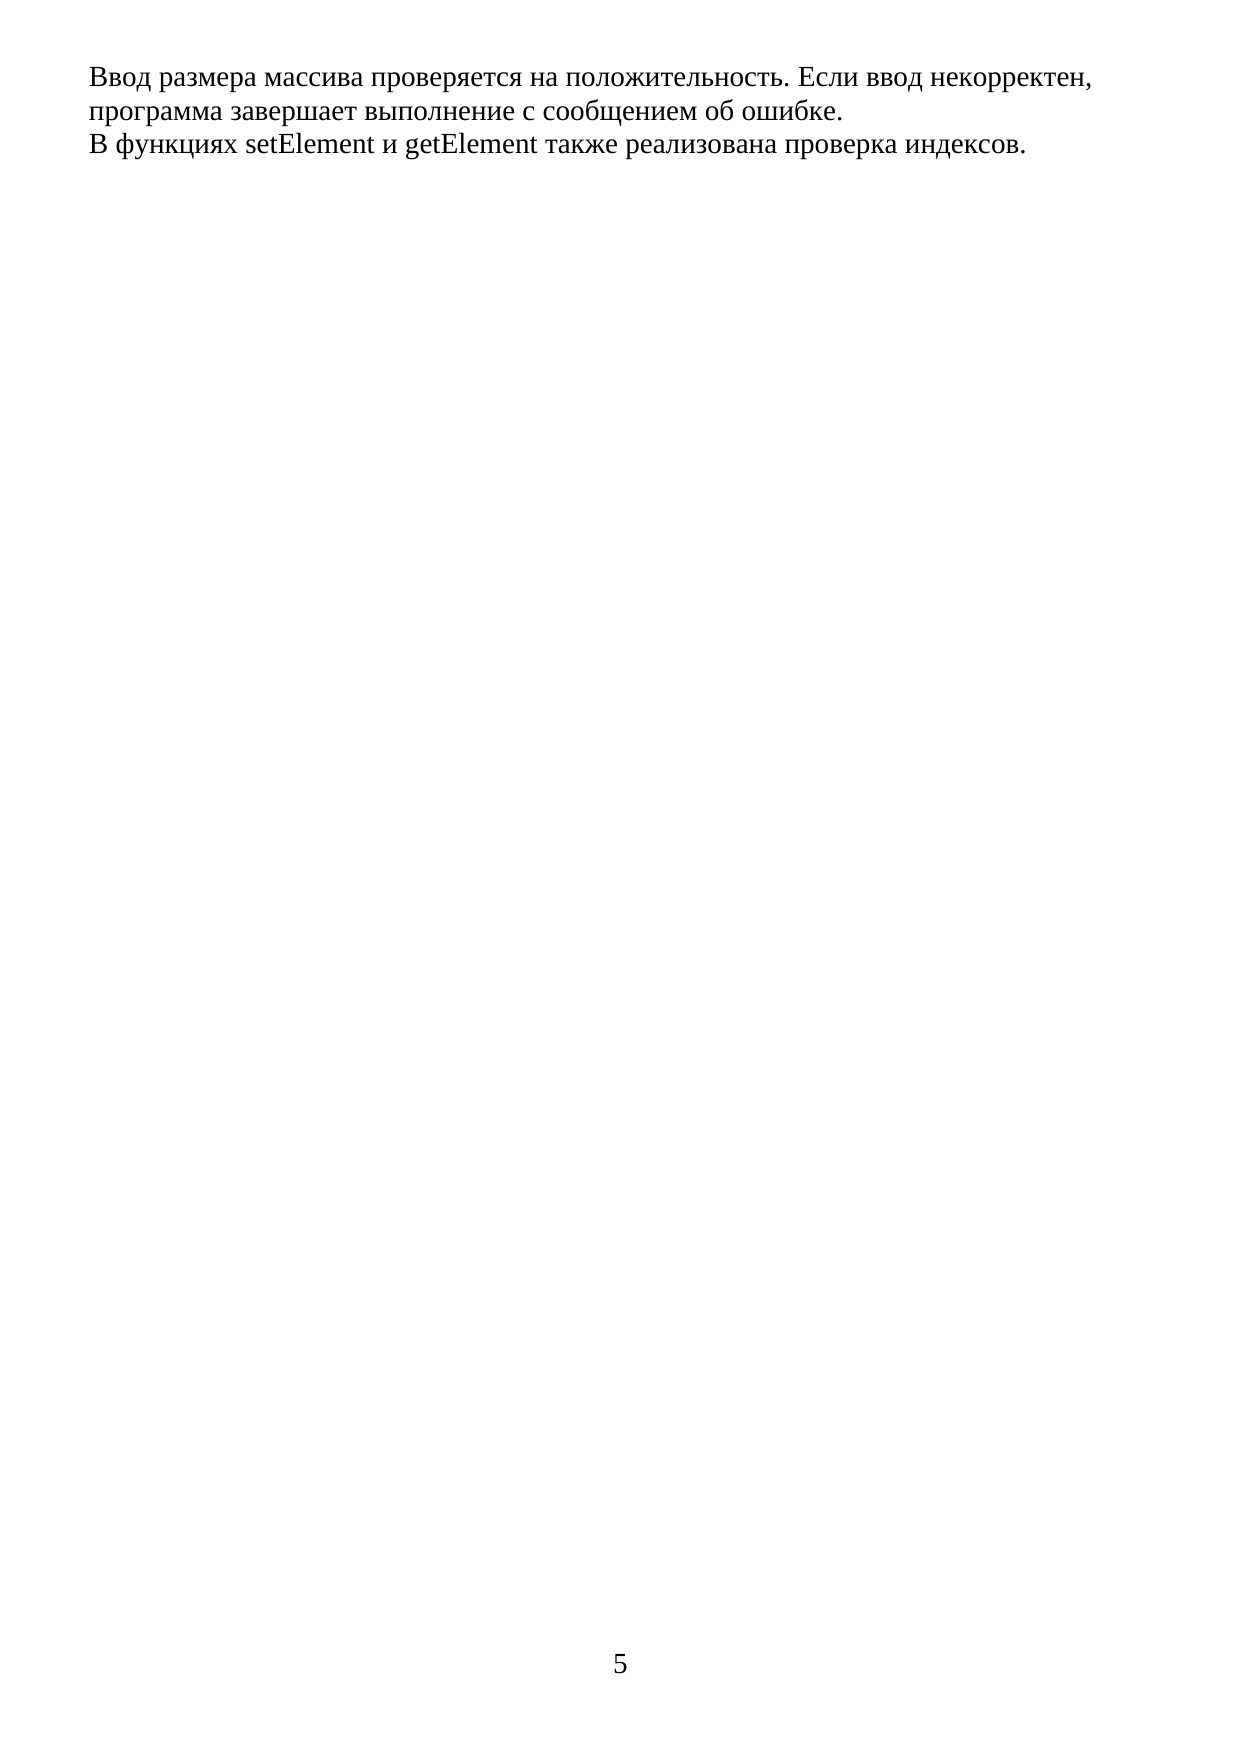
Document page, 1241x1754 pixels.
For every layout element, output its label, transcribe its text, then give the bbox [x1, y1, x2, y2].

text В функциях setElement и getElement также реализована проверка индексов. [89, 126, 1152, 160]
text Ввод размера массива проверяется на положительность. Если ввод некорректен, программа завершает выполнение с сообщением об ошибке. [89, 59, 1152, 126]
